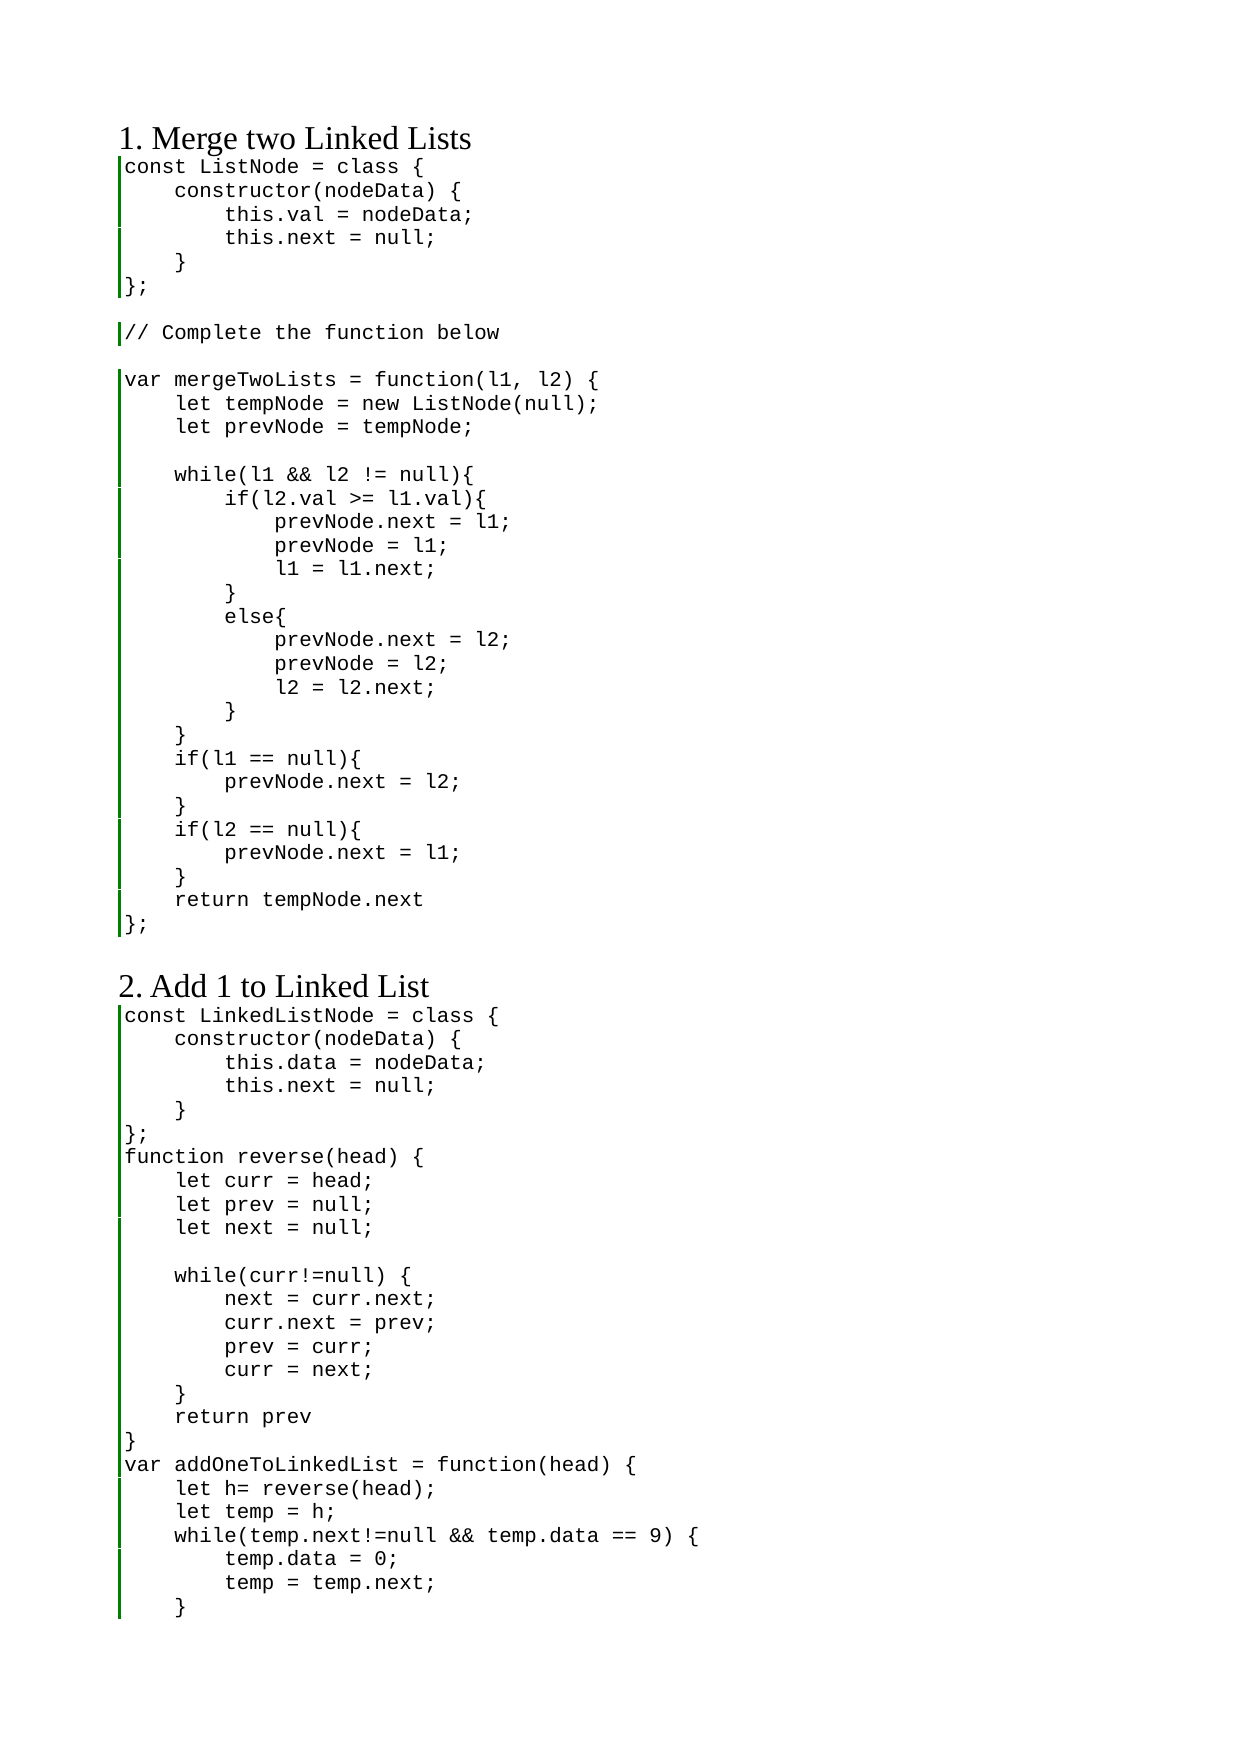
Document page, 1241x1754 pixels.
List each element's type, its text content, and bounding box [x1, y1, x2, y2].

text else{ [121, 606, 1122, 629]
text } [121, 866, 1122, 889]
text this.next = null; [121, 1076, 1122, 1099]
text l2 = l2.next; [121, 677, 1122, 700]
text let curr = head; [121, 1170, 1122, 1194]
text var mergeTwoLists = function(l1, l2) { [121, 369, 1122, 393]
text } [121, 251, 1122, 275]
text prevNode.next = l2; [121, 629, 1122, 653]
text } [121, 582, 1122, 606]
text prev = curr; [121, 1336, 1122, 1359]
text } [121, 700, 1122, 724]
text while(l1 && l2 != null){ [121, 464, 1122, 487]
text }; [121, 913, 1122, 937]
text }; [121, 275, 1122, 298]
text curr.next = prev; [121, 1312, 1122, 1336]
text if(l2 == null){ [119, 818, 1122, 842]
text return prev [121, 1407, 1122, 1430]
text while(temp.next!=null && temp.data == 9) { [121, 1525, 1122, 1548]
text const LinkedListNode = class { [118, 1004, 1122, 1028]
text } [121, 724, 1122, 748]
text let next = null; [119, 1217, 1122, 1241]
text let tempNode = new ListNode(null); [121, 393, 1122, 417]
text next = curr.next; [121, 1288, 1122, 1312]
text } [121, 795, 1122, 818]
text let prevNode = tempNode; [121, 417, 1122, 440]
text this.next = null; [119, 227, 1122, 251]
text let temp = h; [121, 1501, 1122, 1525]
text l1 = l1.next; [119, 558, 1122, 582]
text prevNode.next = l1; [121, 511, 1122, 535]
text constructor(nodeData) { [121, 1028, 1122, 1052]
text } [121, 1596, 1122, 1619]
text let h= reverse(head); [119, 1477, 1122, 1501]
text temp = temp.next; [121, 1572, 1122, 1596]
text while(curr!=null) { [121, 1265, 1122, 1288]
text this.data = nodeData; [121, 1052, 1122, 1076]
text prevNode.next = l1; [121, 842, 1122, 866]
text if(l1 == null){ [121, 748, 1122, 771]
text if(l2.val >= l1.val){ [119, 487, 1122, 511]
text constructor(nodeData) { [121, 180, 1122, 204]
text this.val = nodeData; [121, 204, 1122, 227]
text function reverse(head) { [121, 1146, 1122, 1170]
text let prev = null; [121, 1194, 1122, 1217]
text 1. Merge two Linked Lists [118, 118, 1122, 156]
text const ListNode = class { [121, 156, 1122, 180]
text // Complete the function below [121, 322, 1122, 346]
text return tempNode.next [119, 889, 1122, 913]
text } [121, 1099, 1122, 1123]
text temp.data = 0; [119, 1548, 1122, 1572]
text prevNode.next = l2; [121, 771, 1122, 795]
text 2. Add 1 to Linked List [118, 966, 1122, 1004]
text curr = next; [121, 1359, 1122, 1383]
text } [121, 1383, 1122, 1407]
text var addOneToLinkedList = function(head) { [121, 1454, 1122, 1477]
text prevNode = l1; [121, 535, 1122, 558]
text }; [121, 1123, 1122, 1146]
text prevNode = l2; [121, 653, 1122, 677]
text } [121, 1430, 1122, 1454]
